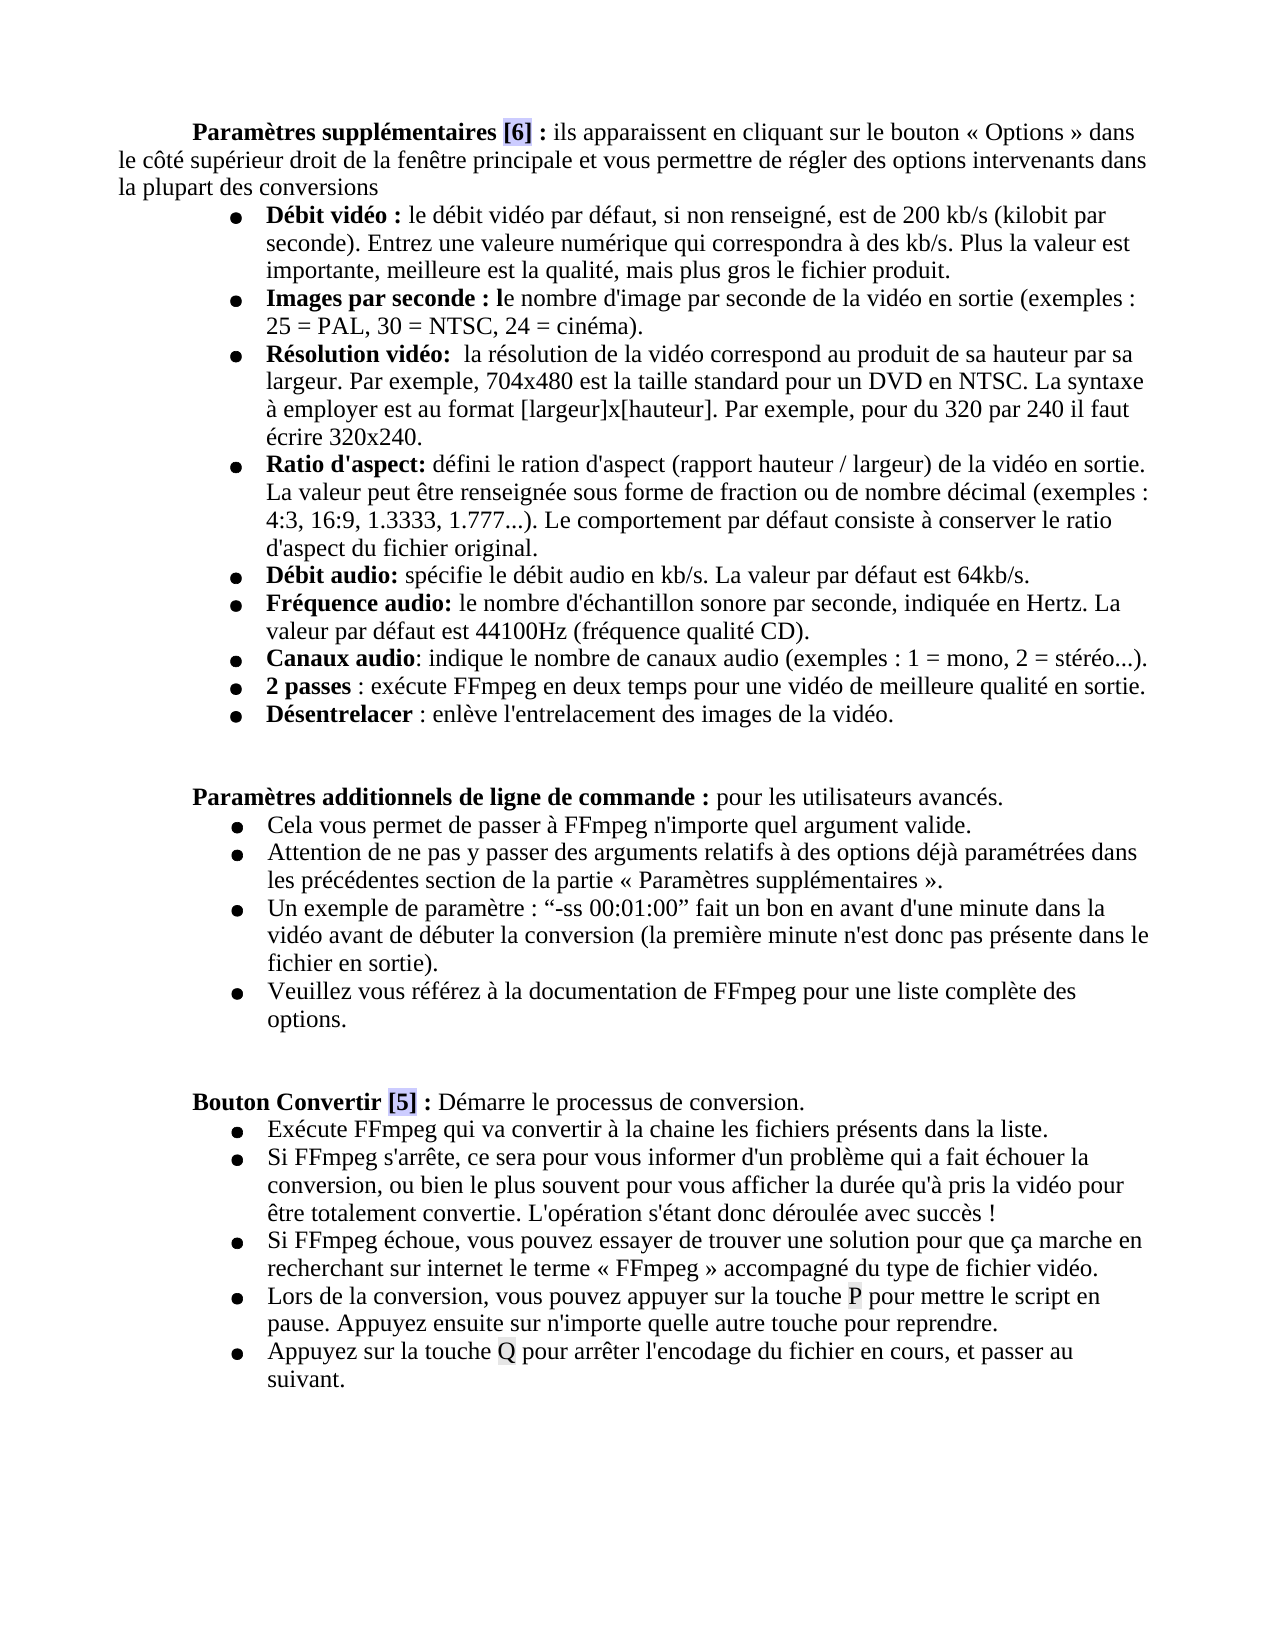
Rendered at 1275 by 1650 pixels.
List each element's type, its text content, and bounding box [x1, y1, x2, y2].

list Lors de la conversion, vous pouvez appuyer sur la touche P pour mettre le script en pause. Appuyez ensuite sur n'importe quelle autre touche pour reprendre. [229, 1282, 1157, 1337]
text Paramètres additionnels de ligne de commande : pour les utilisateurs avancés. [118, 783, 1157, 811]
list Un exemple de paramètre : “-ss 00:01:00” fait un bon en avant d'une minute dans la vidéo avant de débuter la conversion (la première minute n'est donc pas présente dans le fichier en sortie). [229, 894, 1157, 977]
list Ratio d'aspect: défini le ration d'aspect (rapport hauteur / largeur) de la vidéo en sortie. La valeur peut être renseignée sous forme de fraction ou de nombre décimal (exemples : 4:3, 16:9, 1.3333, 1.777...). Le comportement par défaut consiste à conserver le ratio d'aspect du fichier original. [228, 451, 1157, 561]
list Débit audio: spécifie le débit audio en kb/s. La valeur par défaut est 64kb/s. [228, 561, 1157, 589]
list Canaux audio: indique le nombre de canaux audio (exemples : 1 = mono, 2 = stéréo...). [228, 644, 1157, 672]
list Images par seconde : le nombre d'image par seconde de la vidéo en sortie (exemples : 25 = PAL, 30 = NTSC, 24 = cinéma). [228, 284, 1157, 340]
list 2 passes : exécute FFmpeg en deux temps pour une vidéo de meilleure qualité en sortie. [228, 672, 1157, 700]
list Exécute FFmpeg qui va convertir à la chaine les fichiers présents dans la liste. [229, 1116, 1157, 1143]
list Désentrelacer : enlève l'entrelacement des images de la vidéo. [228, 700, 1157, 728]
text Paramètres supplémentaires [6] : ils apparaissent en cliquant sur le bouton « Options » dans le côté supérieur droit de la fenêtre principale et vous permettre de régler des options intervenants dans la plupart des conversions [118, 118, 1157, 201]
list Fréquence audio: le nombre d'échantillon sonore par seconde, indiquée en Hertz. La valeur par défaut est 44100Hz (fréquence qualité CD). [228, 589, 1157, 644]
list Si FFmpeg échoue, vous pouvez essayer de trouver une solution pour que ça marche en recherchant sur internet le terme « FFmpeg » accompagné du type de fichier vidéo. [229, 1226, 1157, 1282]
list Veuillez vous référez à la documentation de FFmpeg pour une liste complète des options. [229, 977, 1157, 1032]
text Bouton Convertir [5] : Démarre le processus de conversion. [118, 1088, 1157, 1116]
list Attention de ne pas y passer des arguments relatifs à des options déjà paramétrées dans les précédentes section de la partie « Paramètres supplémentaires ». [229, 838, 1157, 894]
list Appuyez sur la touche Q pour arrêter l'encodage du fichier en cours, et passer au suivant. [229, 1337, 1157, 1393]
list Débit vidéo : le débit vidéo par défaut, si non renseigné, est de 200 kb/s (kilobit par seconde). Entrez une valeure numérique qui correspondra à des kb/s. Plus la valeur est importante, meilleure est la qualité, mais plus gros le fichier produit. [228, 201, 1157, 284]
list Si FFmpeg s'arrête, ce sera pour vous informer d'un problème qui a fait échouer la conversion, ou bien le plus souvent pour vous afficher la durée qu'à pris la vidéo pour être totalement convertie. L'opération s'étant donc déroulée avec succès ! [229, 1143, 1157, 1226]
list Résolution vidéo: la résolution de la vidéo correspond au produit de sa hauteur par sa largeur. Par exemple, 704x480 est la taille standard pour un DVD en NTSC. La syntaxe à employer est au format [largeur]x[hauteur]. Par exemple, pour du 320 par 240 il faut écrire 320x240. [228, 340, 1157, 451]
list Cela vous permet de passer à FFmpeg n'importe quel argument valide. [229, 811, 1157, 838]
